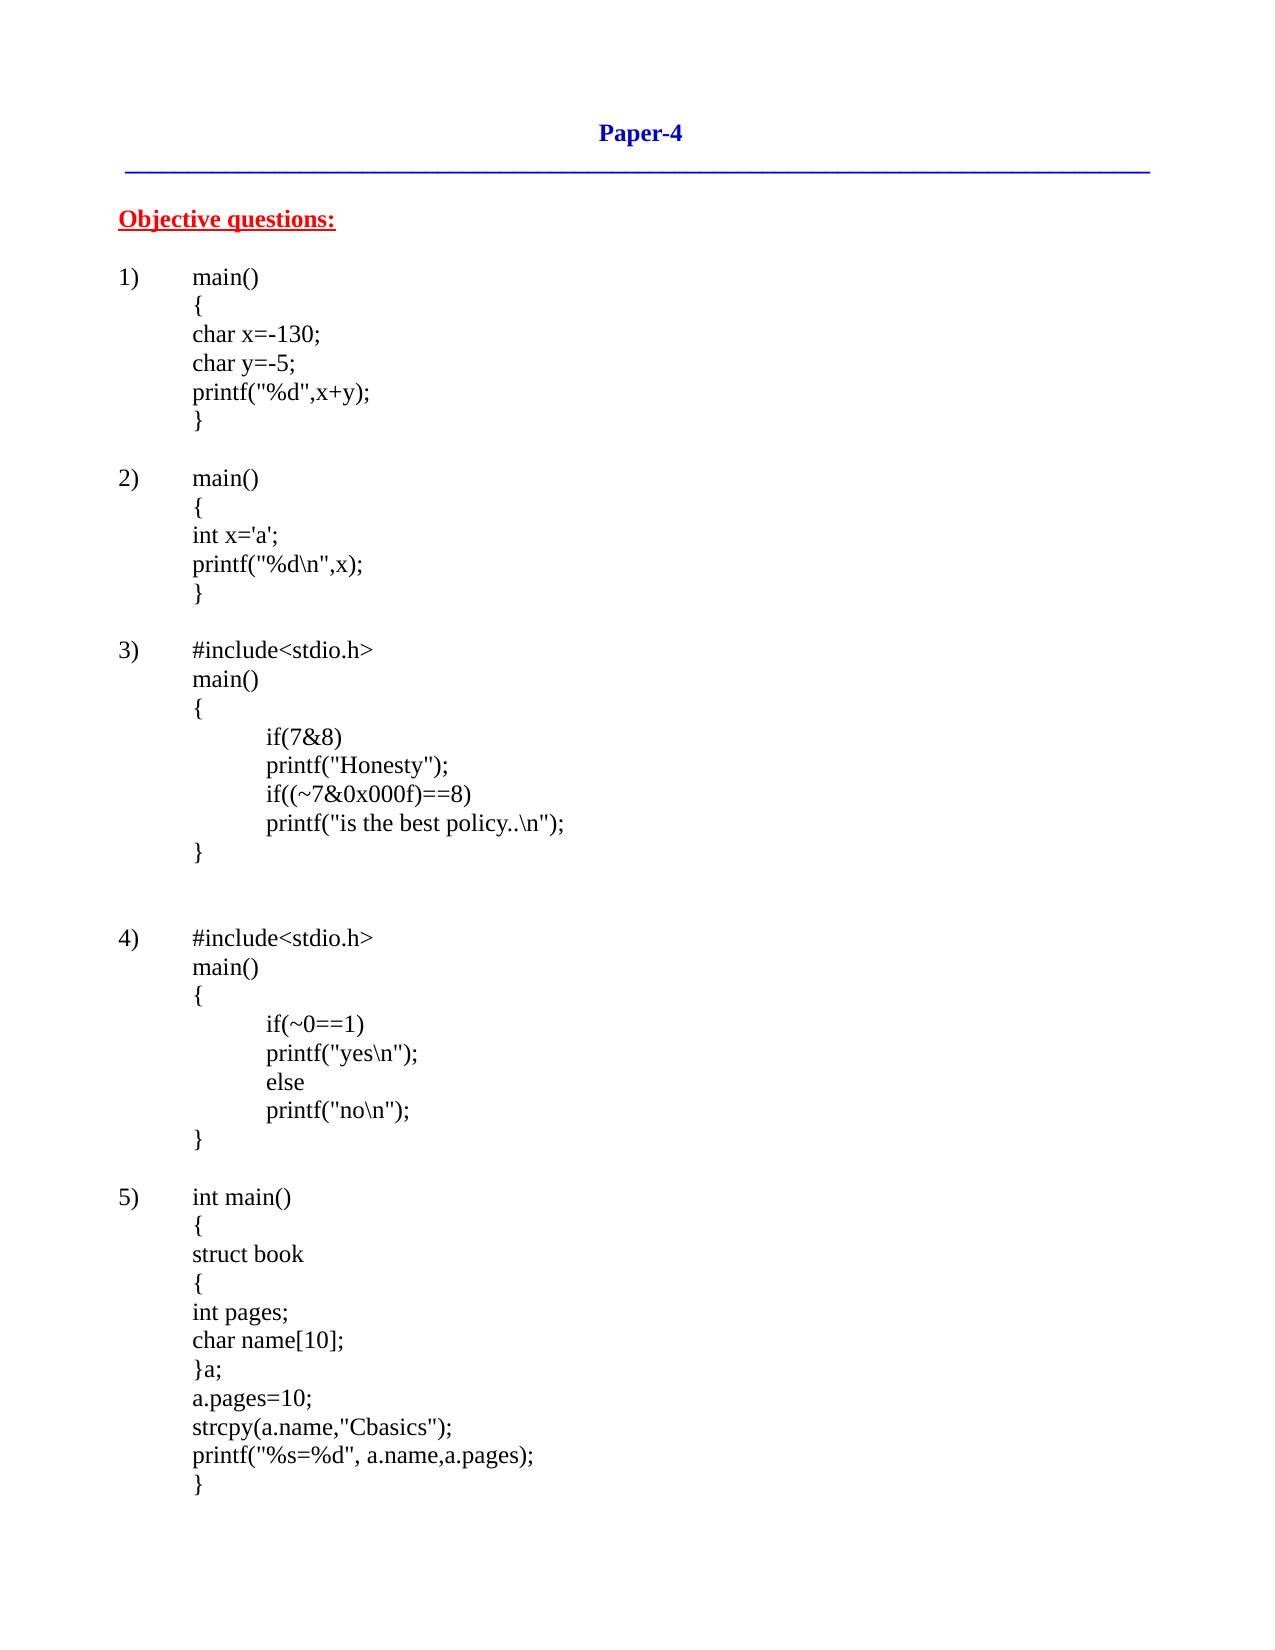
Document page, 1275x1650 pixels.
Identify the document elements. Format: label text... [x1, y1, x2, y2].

text __________________________________________________________________________________ [118, 147, 1157, 176]
text printf("yes\n"); [118, 1038, 1157, 1067]
text { [118, 492, 1157, 521]
text struct book [118, 1239, 1157, 1268]
text if(7&8) [118, 722, 1157, 751]
text { [118, 1268, 1157, 1297]
text strcpy(a.name,"Cbasics"); [118, 1412, 1157, 1441]
text 5) int main() [118, 1182, 1157, 1211]
text 4) #include<stdio.h> [118, 923, 1157, 952]
text }a; [118, 1354, 1157, 1383]
text } [118, 1469, 1157, 1498]
text char y=-5; [118, 348, 1157, 377]
text { [118, 693, 1157, 722]
text if((~7&0x000f)==8) [118, 779, 1157, 808]
text int pages; [118, 1297, 1157, 1326]
text { [118, 291, 1157, 319]
text 1) main() [118, 262, 1157, 291]
text main() [118, 664, 1157, 693]
text 2) main() [118, 463, 1157, 492]
text } [118, 837, 1157, 866]
text if(~0==1) [118, 1009, 1157, 1038]
text } [118, 406, 1157, 434]
text Objective questions: [118, 204, 1157, 233]
text a.pages=10; [118, 1383, 1157, 1412]
text main() [118, 952, 1157, 981]
text printf("is the best policy..\n"); [118, 808, 1157, 837]
text } [118, 1124, 1157, 1153]
text { [118, 981, 1157, 1009]
text } [118, 578, 1157, 607]
text { [118, 1211, 1157, 1239]
text int x='a'; [118, 521, 1157, 549]
text printf("Honesty"); [118, 751, 1157, 779]
text else [118, 1067, 1157, 1096]
text Paper-4 [118, 118, 1157, 147]
text printf("no\n"); [118, 1096, 1157, 1124]
text 3) #include<stdio.h> [118, 636, 1157, 664]
text printf("%d",x+y); [118, 377, 1157, 406]
text char name[10]; [118, 1326, 1157, 1354]
text printf("%d\n",x); [118, 549, 1157, 578]
text printf("%s=%d", a.name,a.pages); [118, 1441, 1157, 1469]
text char x=-130; [118, 319, 1157, 348]
